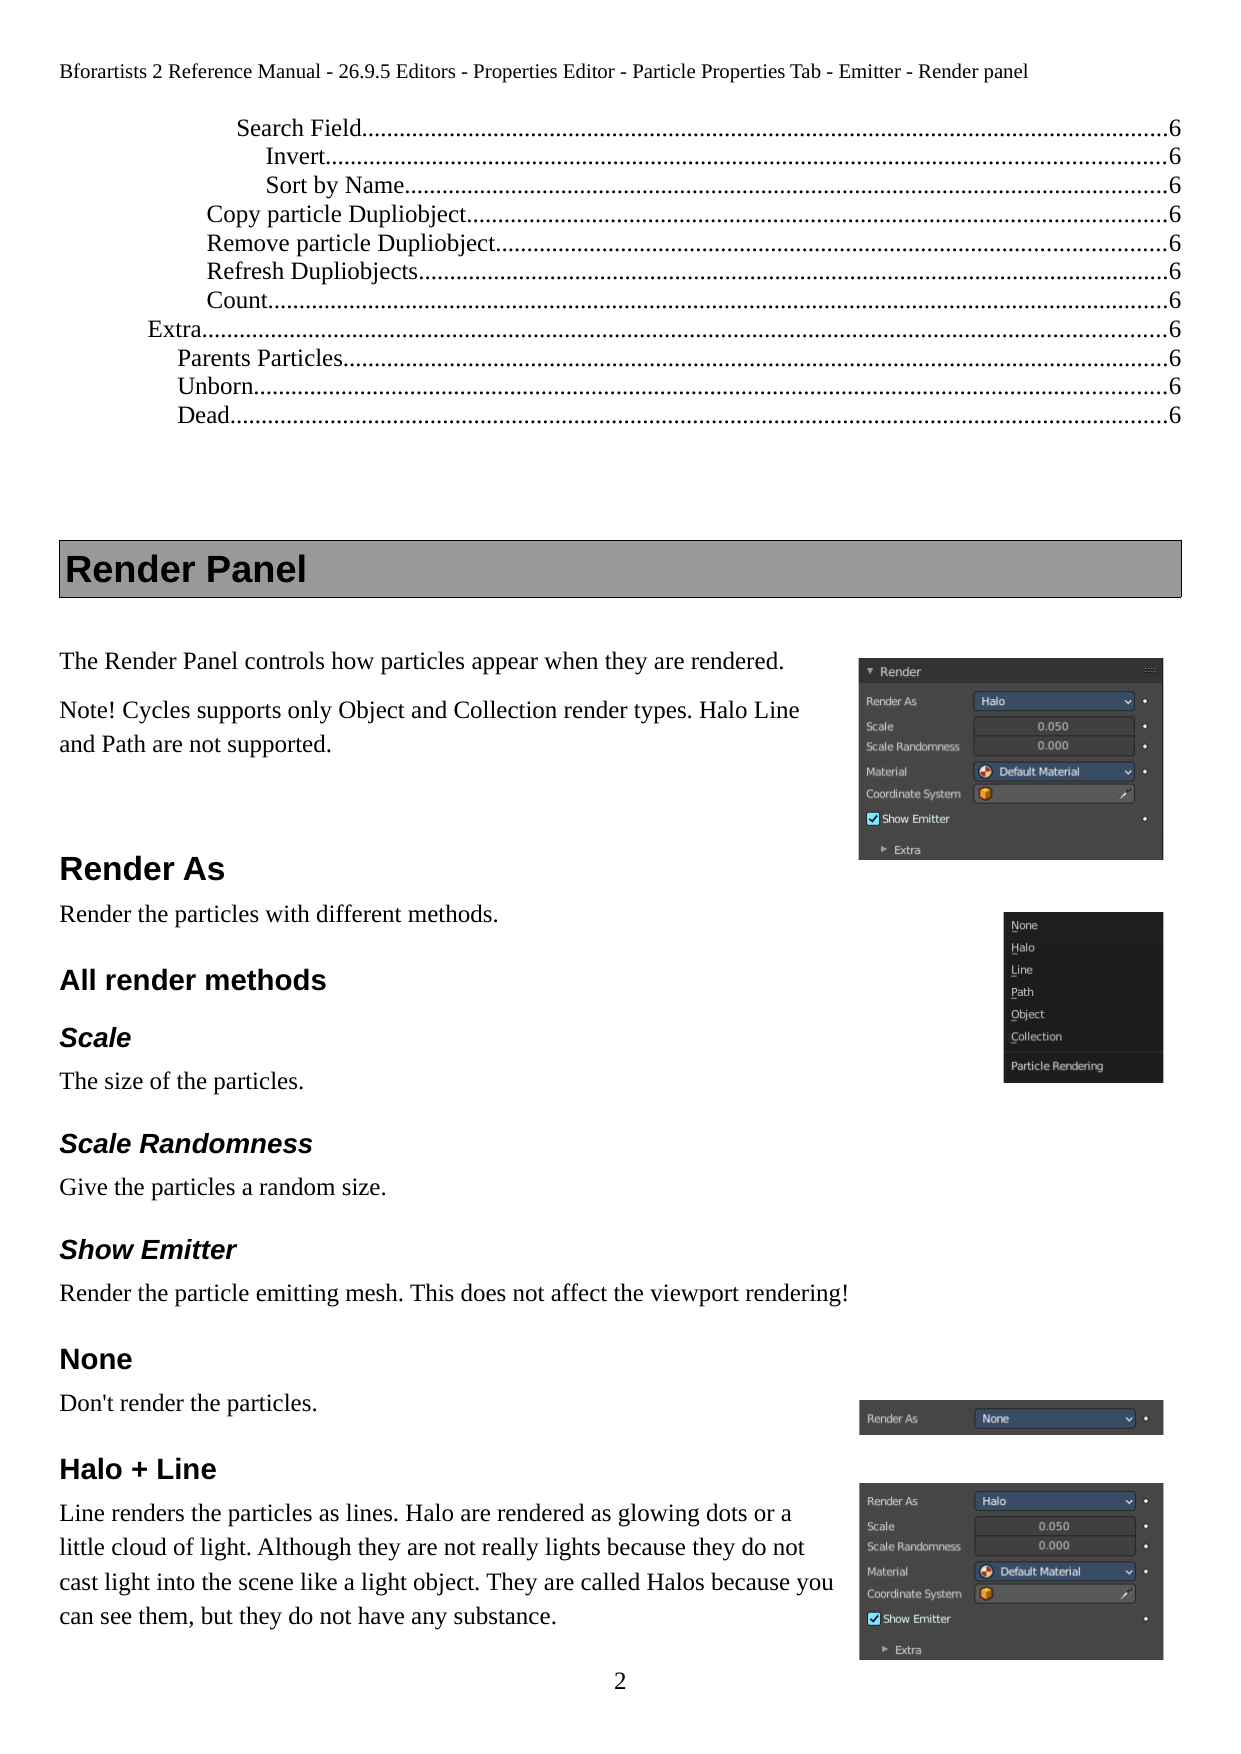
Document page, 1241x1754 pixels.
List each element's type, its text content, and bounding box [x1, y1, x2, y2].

text The Render Panel controls how particles appear when they are rendered. [59, 646, 1181, 674]
picture [1003, 912, 1164, 1083]
text Sort by Name 6 [265, 170, 1181, 199]
text Parents Particles 6 [177, 343, 1181, 371]
text Search Field 6 [236, 113, 1181, 141]
text The size of the particles. [59, 1066, 1181, 1095]
text Don't render the particles. [59, 1388, 1181, 1417]
text Line renders the particles as lines. Halo are rendered as glowing dots or a little cloud of light. Although they are not really lights because they do not cast light into the scene like a light object. They are called Halos because you can see them, but they do not have any substance. [59, 1498, 859, 1630]
text Dead 6 [177, 400, 1181, 429]
text Count 6 [206, 285, 1181, 314]
subtitle [1164, 1022, 1181, 1054]
text Render the particles with different methods. [59, 899, 1181, 928]
text Copy particle Dupliobject 6 [206, 199, 1181, 228]
subtitle Show Emitter [59, 1234, 1181, 1266]
subtitle None [59, 1342, 1181, 1376]
subtitle Scale Randomness [59, 1128, 1181, 1160]
text Extra 6 [147, 314, 1181, 343]
subtitle [1164, 963, 1181, 997]
text Unborn 6 [177, 371, 1181, 400]
picture [858, 658, 1164, 860]
text Note! Cycles supports only Object and Collection render types. Halo Line and Path are not supported. [59, 695, 858, 758]
text Give the particles a random size. [59, 1172, 1181, 1201]
text Invert 6 [265, 141, 1181, 170]
text Refresh Dupliobjects 6 [206, 256, 1181, 285]
subtitle Render As [59, 848, 1181, 887]
subtitle All render methods [59, 963, 1003, 997]
text Remove particle Dupliobject 6 [206, 228, 1181, 256]
picture [859, 1483, 1164, 1660]
subtitle Halo + Line [59, 1452, 1181, 1485]
subtitle Scale [59, 1022, 1003, 1054]
text Render the particle emitting mesh. This does not affect the viewport rendering! [59, 1278, 1181, 1307]
picture [859, 1400, 1164, 1435]
table_header Render Panel [60, 541, 1181, 597]
